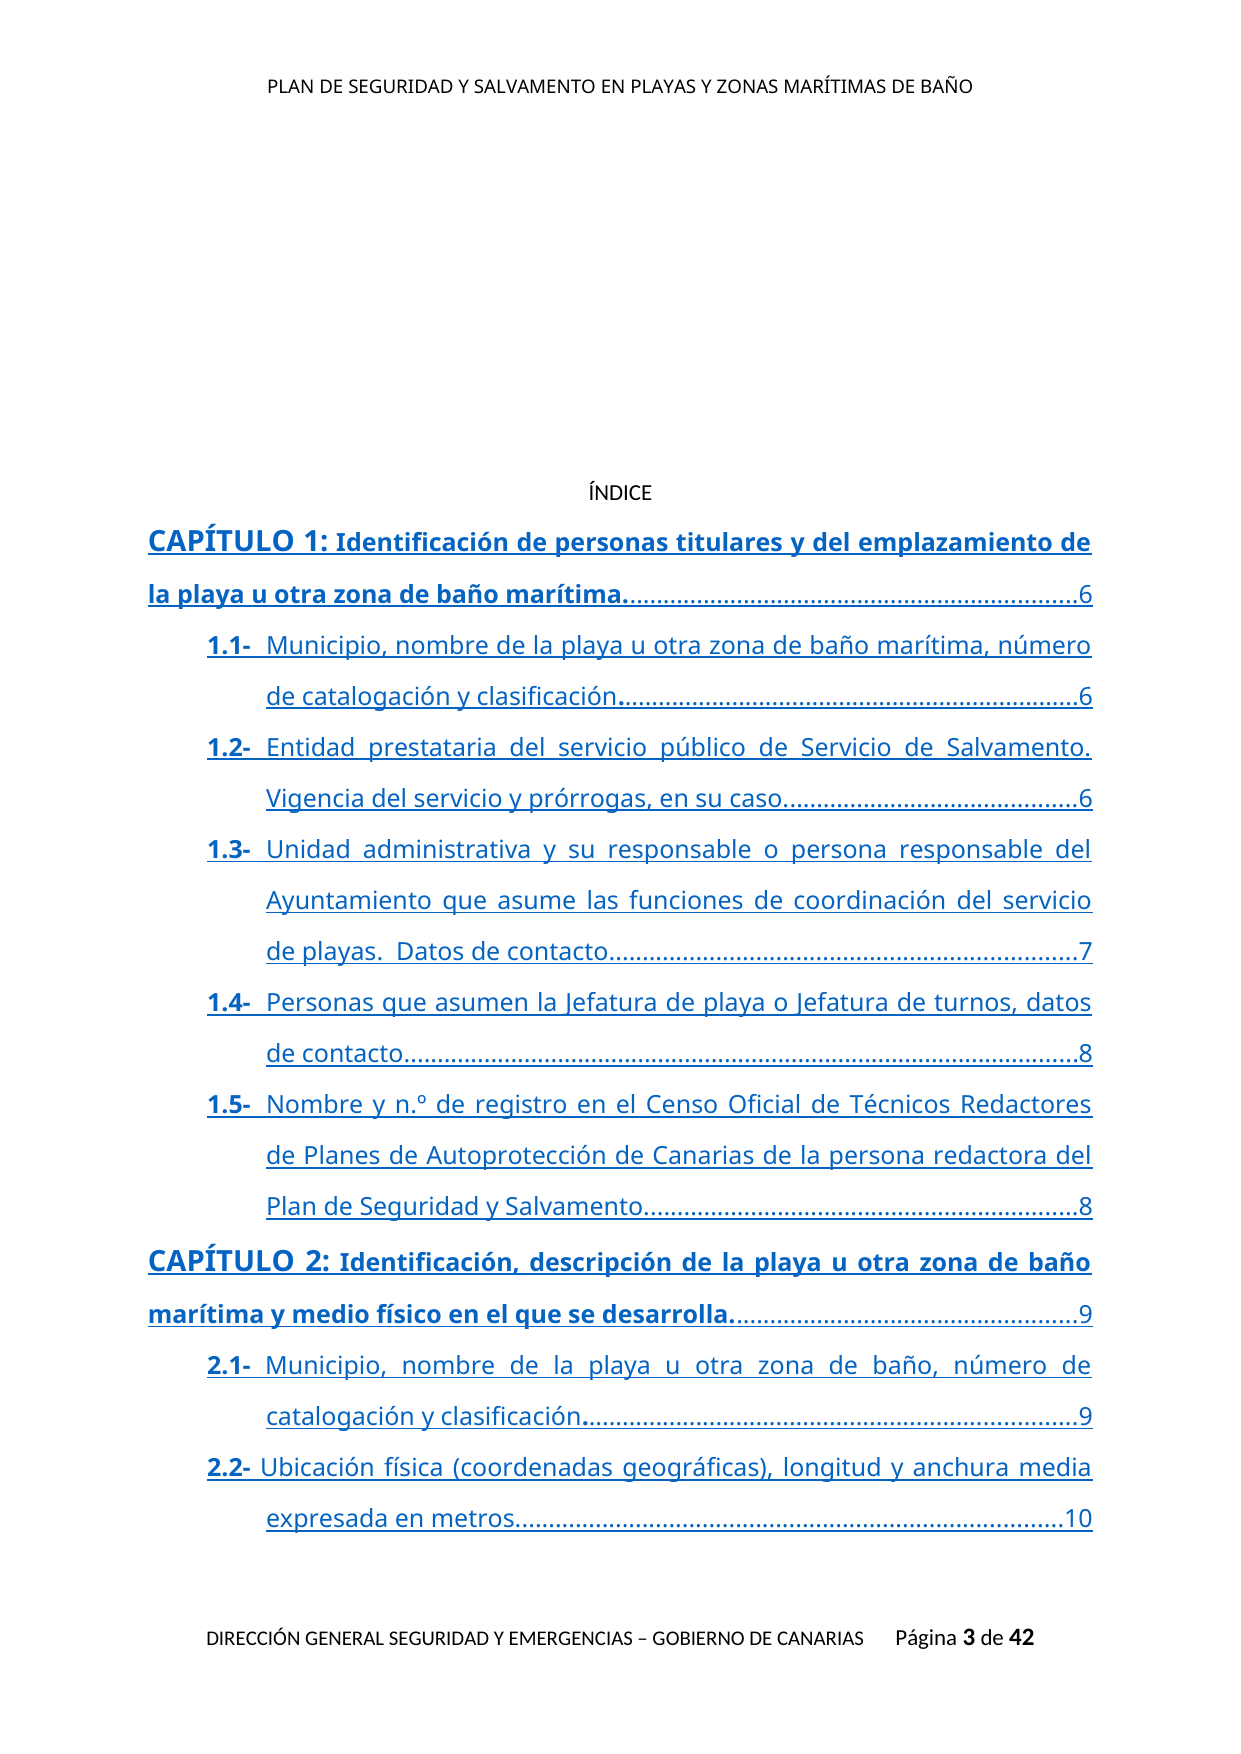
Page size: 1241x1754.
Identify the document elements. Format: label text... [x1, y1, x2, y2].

text CAPÍTULO 1: Identificación de personas titulares y del emplazamiento de la playa u otra zona de baño marítima. 6 [148, 607, 1092, 611]
text CAPÍTULO 2: Identificación, descripción de la playa u otra zona de baño marítima y medio físico en el que se desarrolla. 9 [148, 1275, 1092, 1326]
text 1.4- Personas que asumen la Jefatura de playa o Jefatura de turnos, datos de contacto. 8 [207, 1016, 1092, 1070]
text CAPÍTULO 2: Identificación, descripción de la playa u otra zona de baño marítima y medio físico en el que se desarrolla. 9 [148, 1240, 1092, 1273]
text 1.2- Entidad prestataria del servicio público de Servicio de Salvamento. Vigencia del servicio y prórrogas, en su caso. 6 [207, 730, 1092, 758]
text 2.1- Municipio, nombre de la playa u otra zona de baño, número de catalogación y clasificación. 9 [207, 1348, 1092, 1377]
text 1.2- Entidad prestataria del servicio público de Servicio de Salvamento. Vigencia del servicio y prórrogas, en su caso. 6 [207, 760, 1092, 815]
text CAPÍTULO 2: Identificación, descripción de la playa u otra zona de baño marítima y medio físico en el que se desarrolla. 9 [148, 1327, 1092, 1331]
text 1.3- Unidad administrativa y su responsable o persona responsable del Ayuntamiento que asume las funciones de coordinación del servicio de playas. Datos de contacto. 7 [207, 862, 1092, 968]
text 2.2- Ubicación física (coordenadas geográficas), longitud y anchura media expresada en metros. 10 [207, 1481, 1092, 1535]
text 1.3- Unidad administrativa y su responsable o persona responsable del Ayuntamiento que asume las funciones de coordinación del servicio de playas. Datos de contacto. 7 [207, 832, 1092, 861]
text 2.1- Municipio, nombre de la playa u otra zona de baño, número de catalogación y clasificación. 9 [207, 1378, 1092, 1433]
text CAPÍTULO 1: Identificación de personas titulares y del emplazamiento de la playa u otra zona de baño marítima. 6 [148, 520, 1092, 553]
text 1.4- Personas que asumen la Jefatura de playa o Jefatura de turnos, datos de contacto. 8 [207, 985, 1092, 1014]
text 1.1- Municipio, nombre de la playa u otra zona de baño marítima, número de catalogación y clasificación. 6 [207, 658, 1092, 713]
text CAPÍTULO 1: Identificación de personas titulares y del emplazamiento de la playa u otra zona de baño marítima. 6 [148, 555, 1092, 605]
text 1.5- Nombre y n.º de registro en el Censo Oficial de Técnicos Redactores de Planes de Autoprotección de Canarias de la persona redactora del Plan de Seguridad y Salvamento. 8 [207, 1118, 1092, 1223]
text 1.5- Nombre y n.º de registro en el Censo Oficial de Técnicos Redactores de Planes de Autoprotección de Canarias de la persona redactora del Plan de Seguridad y Salvamento. 8 [207, 1087, 1092, 1116]
text 1.1- Municipio, nombre de la playa u otra zona de baño marítima, número de catalogación y clasificación. 6 [207, 628, 1092, 656]
text ÍNDICE [148, 478, 1092, 506]
text 2.2- Ubicación física (coordenadas geográficas), longitud y anchura media expresada en metros. 10 [207, 1450, 1092, 1479]
